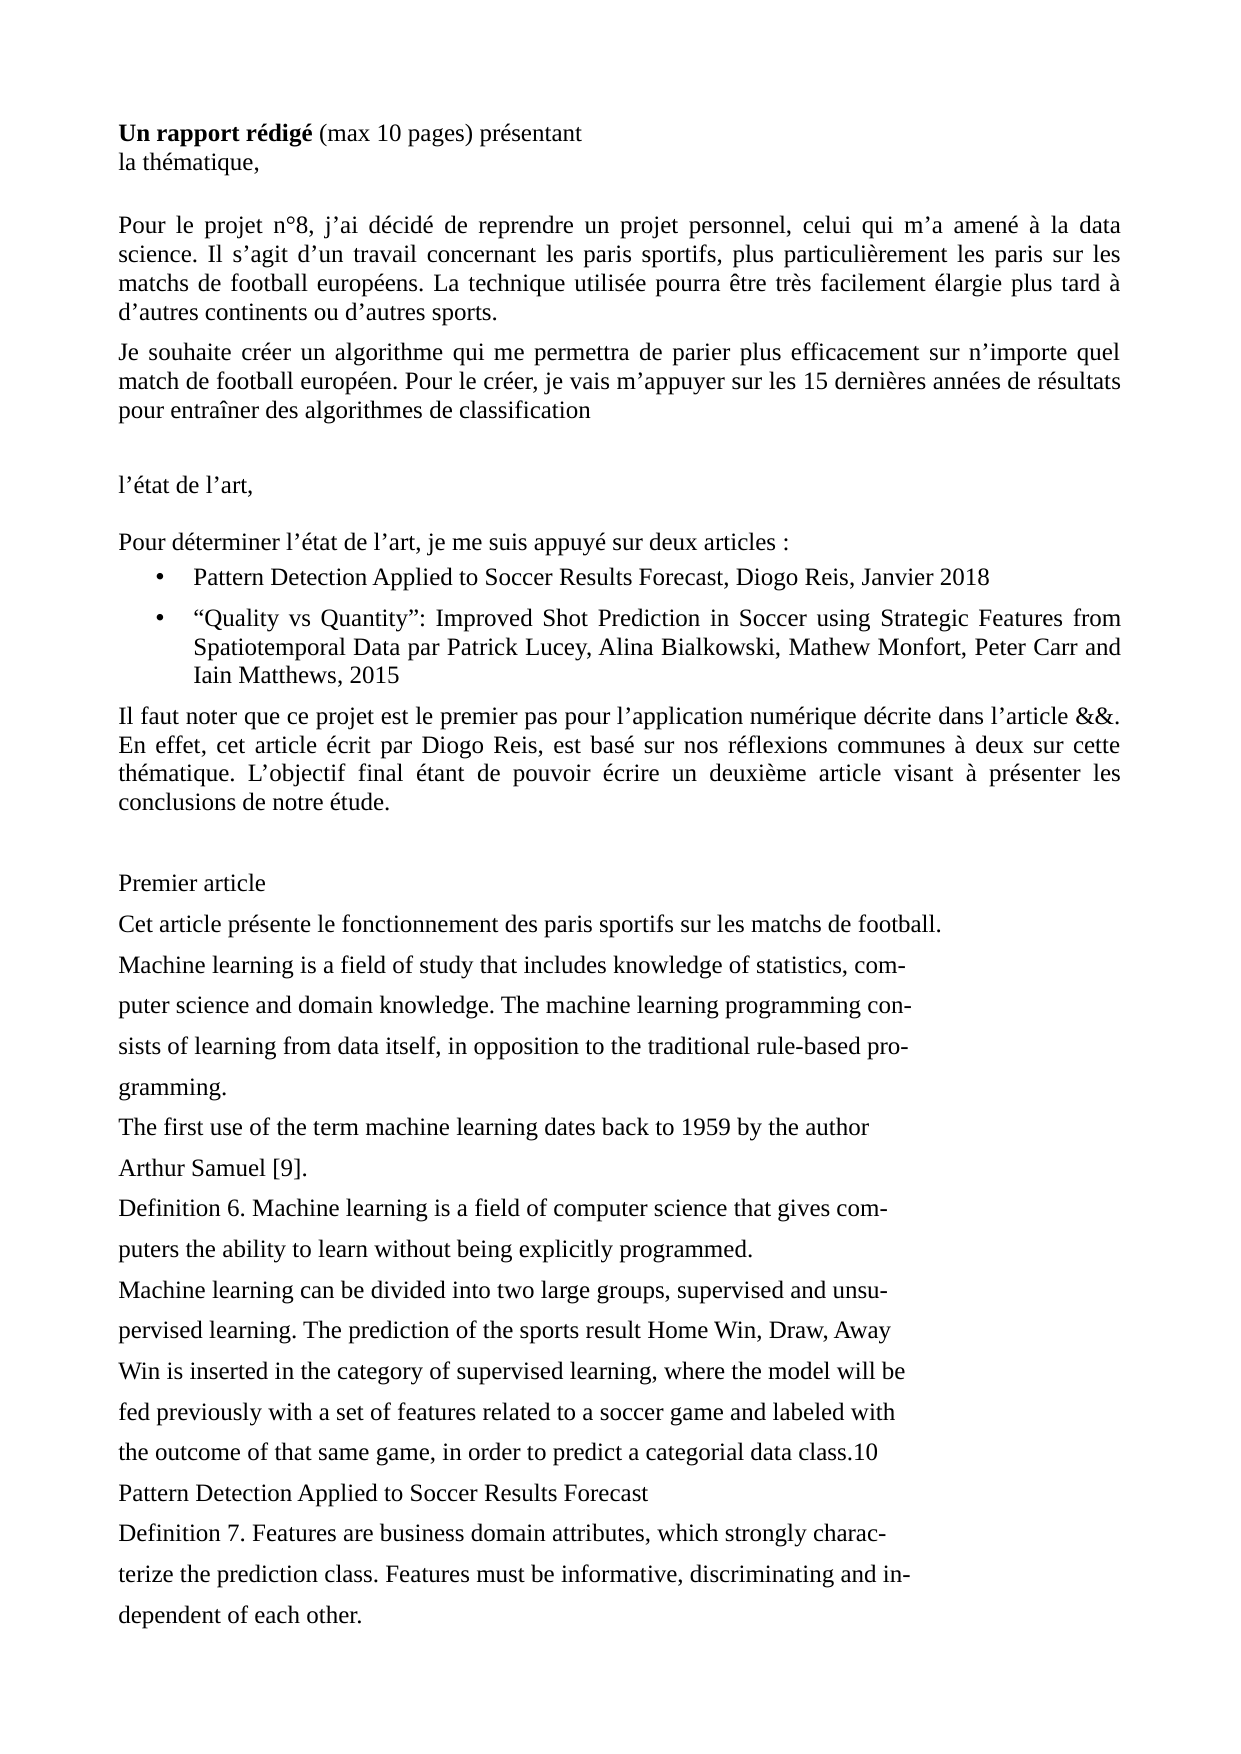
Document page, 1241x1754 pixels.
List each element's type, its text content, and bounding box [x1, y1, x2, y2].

text Un rapport rédigé (max 10 pages) présentant [118, 118, 1122, 147]
list Pattern Detection Applied to Soccer Results Forecast, Diogo Reis, Janvier 2018 [156, 562, 1122, 591]
text the outcome of that same game, in order to predict a categorial data class.10 [118, 1437, 1122, 1466]
text Pattern Detection Applied to Soccer Results Forecast [118, 1478, 1122, 1507]
text Pour déterminer l’état de l’art, je me suis appuyé sur deux articles : [118, 527, 1122, 556]
text Machine learning is a field of study that includes knowledge of statistics, com- [118, 950, 1122, 978]
text la thématique, [118, 147, 1122, 176]
text puters the ability to learn without being explicitly programmed. [118, 1234, 1122, 1263]
text Machine learning can be divided into two large groups, supervised and unsu- [118, 1275, 1122, 1303]
text pervised learning. The prediction of the sports result Home Win, Draw, Away [118, 1315, 1122, 1344]
text puter science and domain knowledge. The machine learning programming con- [118, 990, 1122, 1019]
text Definition 6. Machine learning is a field of computer science that gives com- [118, 1193, 1122, 1222]
text Arthur Samuel [9]. [118, 1153, 1122, 1182]
text l’état de l’art, [118, 470, 1122, 499]
text Premier article [118, 868, 1122, 897]
text sists of learning from data itself, in opposition to the traditional rule-based pro- [118, 1031, 1122, 1060]
list “Quality vs Quantity”: Improved Shot Prediction in Soccer using Strategic Features from Spatiotemporal Data par Patrick Lucey, Alina Bialkowski, Mathew Monfort, Peter Carr and Iain Matthews, 2015 [156, 603, 1122, 689]
text gramming. [118, 1072, 1122, 1100]
text fed previously with a set of features related to a soccer game and labeled with [118, 1397, 1122, 1425]
text dependent of each other. [118, 1600, 1122, 1628]
text Cet article présente le fonctionnement des paris sportifs sur les matchs de football. [118, 909, 1122, 938]
text terize the prediction class. Features must be informative, discriminating and in- [118, 1559, 1122, 1588]
text Win is inserted in the category of supervised learning, where the model will be [118, 1356, 1122, 1385]
text The first use of the term machine learning dates back to 1959 by the author [118, 1112, 1122, 1141]
text Pour le projet n°8, j’ai décidé de reprendre un projet personnel, celui qui m’a amené à la data science. Il s’agit d’un travail concernant les paris sportifs, plus particulièrement les paris sur les matchs de football européens. La technique utilisée pourra être très facilement élargie plus tard à d’autres continents ou d’autres sports. [118, 210, 1122, 325]
text Je souhaite créer un algorithme qui me permettra de parier plus efficacement sur n’importe quel match de football européen. Pour le créer, je vais m’appuyer sur les 15 dernières années de résultats pour entraîner des algorithmes de classification [118, 337, 1122, 423]
text Definition 7. Features are business domain attributes, which strongly charac- [118, 1518, 1122, 1547]
text Il faut noter que ce projet est le premier pas pour l’application numérique décrite dans l’article &&. En effet, cet article écrit par Diogo Reis, est basé sur nos réflexions communes à deux sur cette thématique. L’objectif final étant de pouvoir écrire un deuxième article visant à présenter les conclusions de notre étude. [118, 701, 1122, 816]
